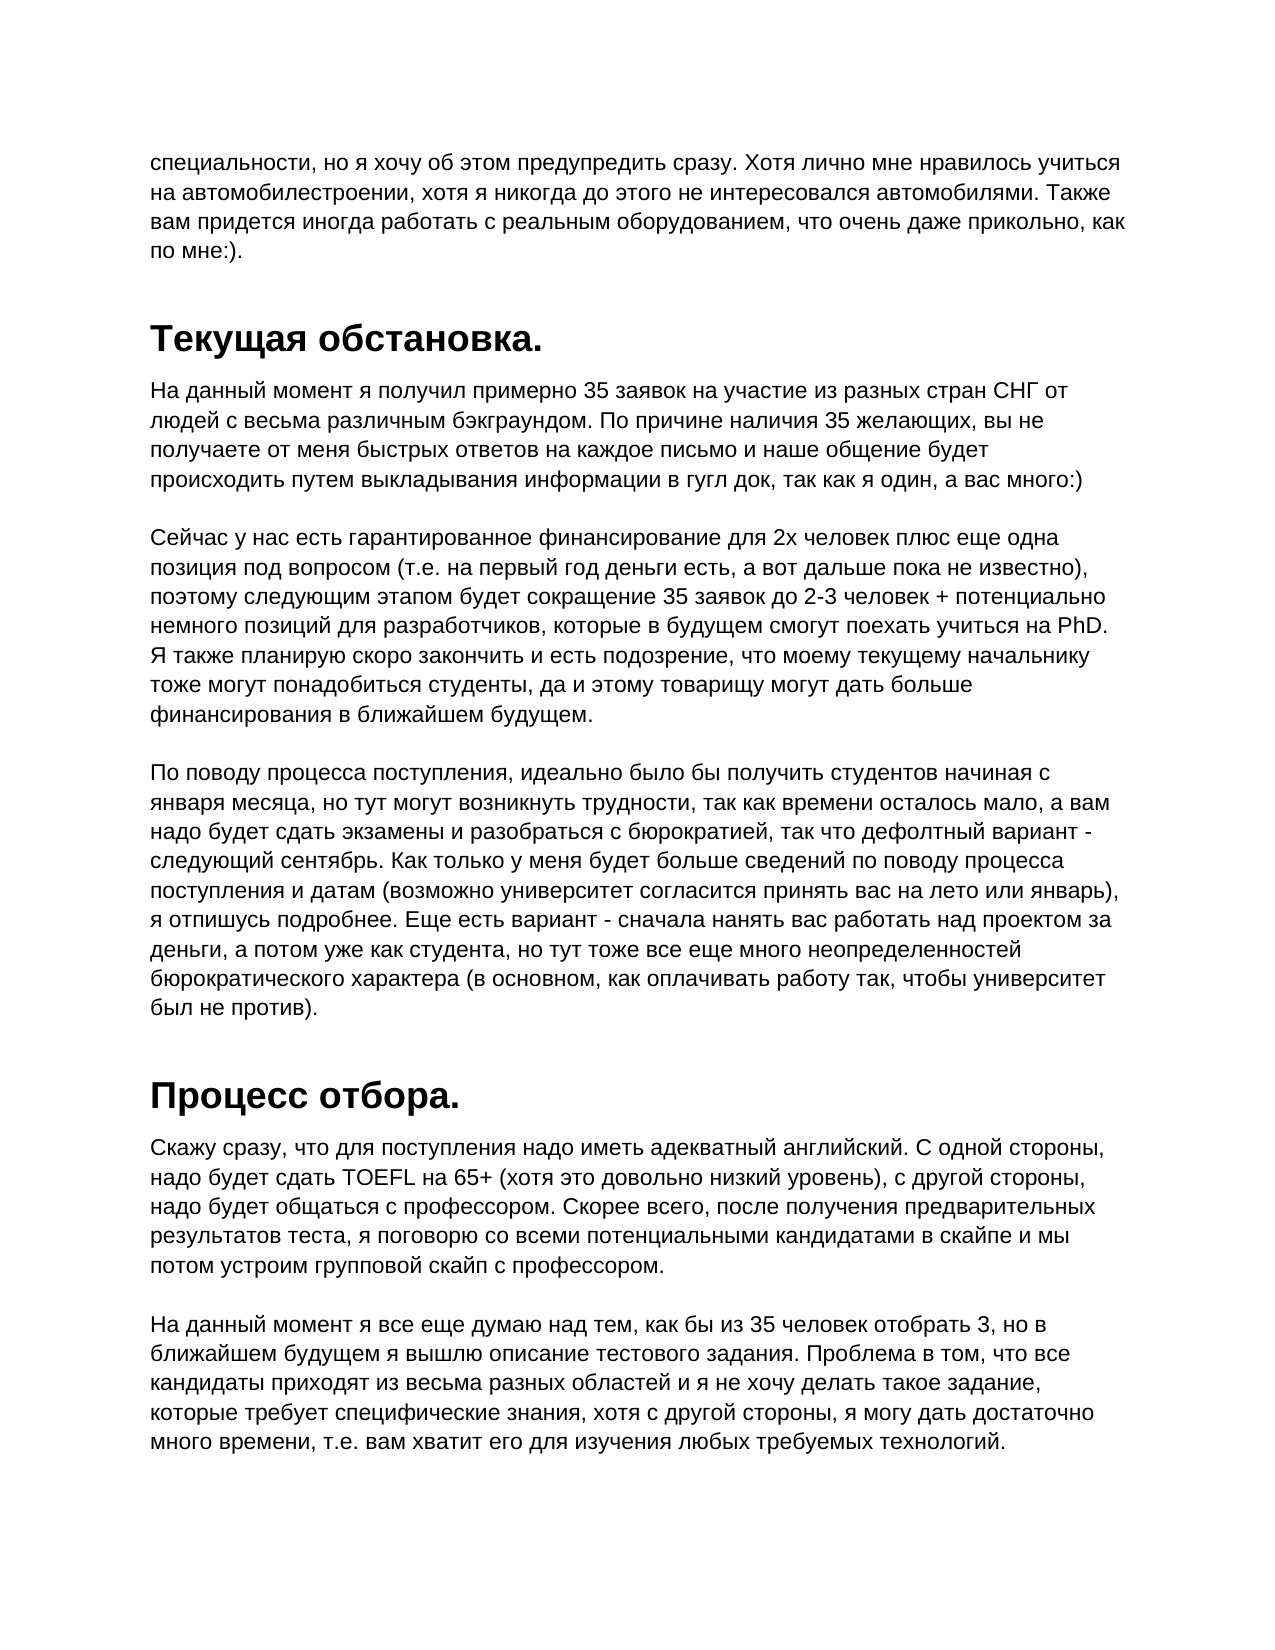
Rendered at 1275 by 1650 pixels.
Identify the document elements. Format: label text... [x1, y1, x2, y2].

text На данный момент я все еще думаю над тем, как бы из 35 человек отобрать 3, но в ближайшем будущем я вышлю описание тестового задания. Проблема в том, что все кандидаты приходят из весьма разных областей и я не хочу делать такое задание, которые требует специфические знания, хотя с другой стороны, я могу дать достаточно много времени, т.е. вам хватит его для изучения любых требуемых технологий. [150, 1311, 1125, 1454]
text специальности, но я хочу об этом предупредить сразу. Хотя лично мне нравилось учиться на автомобилестроении, хотя я никогда до этого не интересовался автомобилями. Также вам придется иногда работать с реальным оборудованием, что очень даже прикольно, как по мне:). [150, 150, 1125, 264]
text Скажу сразу, что для поступления надо иметь адекватный английский. С одной стороны, надо будет сдать TOEFL на 65+ (хотя это довольно низкий уровень), с другой стороны, надо будет общаться с профессором. Скорее всего, после получения предварительных результатов теста, я поговорю со всеми потенциальными кандидатами в скайпе и мы потом устроим групповой скайп с профессором. [150, 1135, 1125, 1278]
text Сейчас у нас есть гарантированное финансирование для 2х человек плюс еще одна позиция под вопросом (т.е. на первый год деньги есть, а вот дальше пока не известно), поэтому следующим этапом будет сокращение 35 заявок до 2-3 человек + потенциально немного позиций для разработчиков, которые в будущем смогут поехать учиться на PhD. Я также планирую скоро закончить и есть подозрение, что моему текущему начальнику тоже могут понадобиться студенты, да и этому товарищу могут дать больше финансирования в ближайшем будущем. [150, 525, 1125, 727]
text На данный момент я получил примерно 35 заявок на участие из разных стран СНГ от людей с весьма различным бэкграундом. По причине наличия 35 желающих, вы не получаете от меня быстрых ответов на каждое письмо и наше общение будет происходить путем выкладывания информации в гугл док, так как я один, а вас много:) [150, 378, 1125, 492]
text По поводу процесса поступления, идеально было бы получить студентов начиная с января месяца, но тут могут возникнуть трудности, так как времени осталось мало, а вам надо будет сдать экзамены и разобраться с бюрократией, так что дефолтный вариант - следующий сентябрь. Как только у меня будет больше сведений по поводу процесса поступления и датам (возможно университет согласится принять вас на лето или январь), я отпишусь подробнее. Еще есть вариант - сначала нанять вас работать над проектом за деньги, а потом уже как студента, но тут тоже все еще много неопределенностей бюрократического характера (в основном, как оплачивать работу так, чтобы университет был не против). [150, 760, 1125, 1021]
subtitle Процесс отбора. [150, 1074, 1125, 1116]
subtitle Текущая обстановка. [150, 317, 1125, 359]
